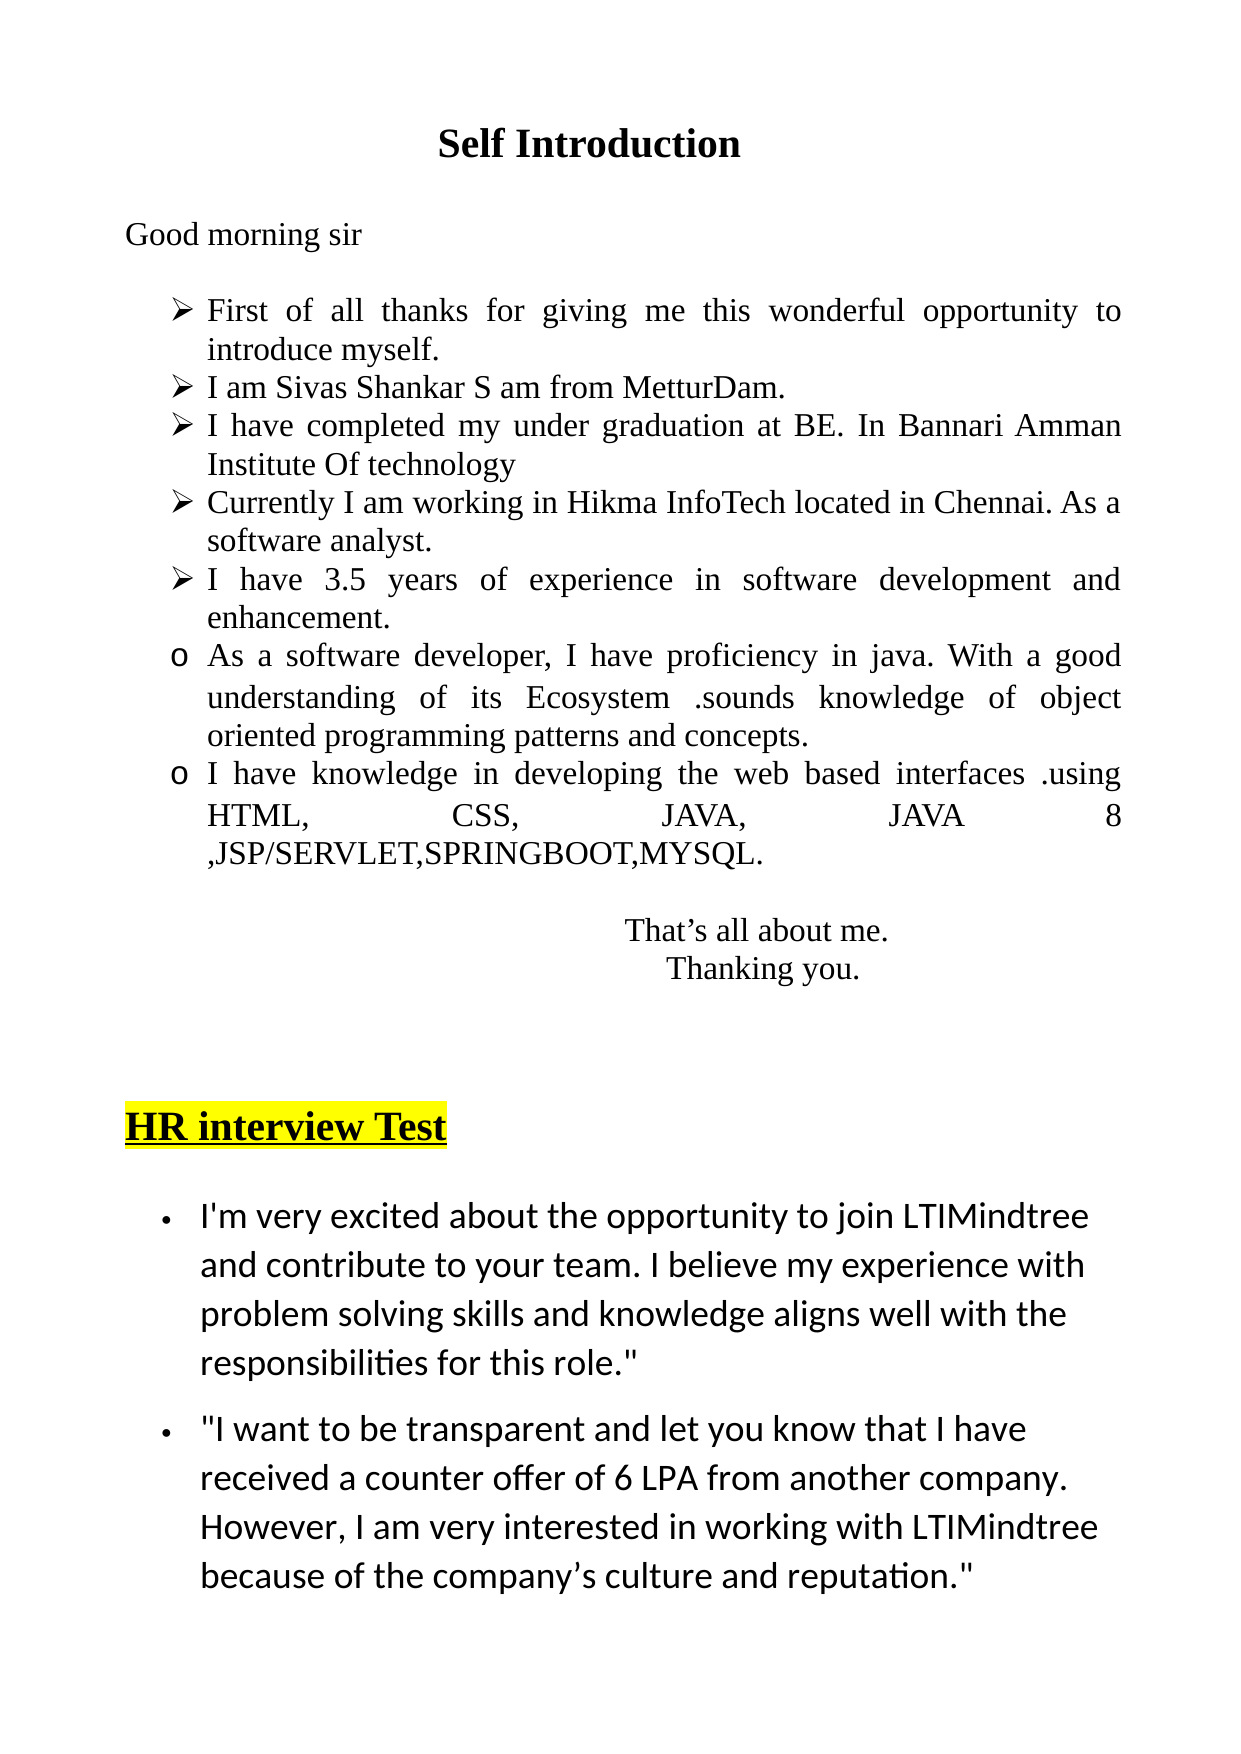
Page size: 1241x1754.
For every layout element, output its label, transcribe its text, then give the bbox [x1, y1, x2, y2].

list First of all thanks for giving me this wonderful opportunity to introduce myself. [169, 291, 1122, 367]
list I am Sivas Shankar S am from MetturDam. [169, 367, 1122, 406]
list I have 3.5 years of experience in software development and enhancement. [169, 559, 1122, 636]
list I'm very excited about the opportunity to join LTIMindtree and contribute to your team. I believe my experience with problem solving skills and knowledge aligns well with the responsibilities for this role." [162, 1192, 1122, 1385]
list "I want to be transparent and let you know that I have received a counter offer of 6 LPA from another company. However, I am very interested in working with LTIMindtree because of the company’s culture and reputation." [162, 1405, 1122, 1598]
text HR interview Test [125, 1101, 1122, 1149]
list As a software developer, I have proficiency in java. With a good understanding of its Ecosystem .sounds knowledge of object oriented programming patterns and concepts. [169, 636, 1122, 753]
list I have completed my under graduation at BE. In Bannari Amman Institute Of technology [169, 406, 1122, 482]
text Self Introduction [125, 118, 1122, 166]
text That’s all about me. [125, 910, 1122, 948]
list Currently I am working in Hikma InfoTech located in Chennai. As a software analyst. [169, 482, 1122, 559]
list I have knowledge in developing the web based interfaces .using HTML, CSS, JAVA, JAVA 8 ,JSP/SERVLET,SPRINGBOOT,MYSQL. [169, 753, 1122, 871]
text Thanking you. [125, 948, 1122, 986]
text Good morning sir [125, 214, 1122, 252]
